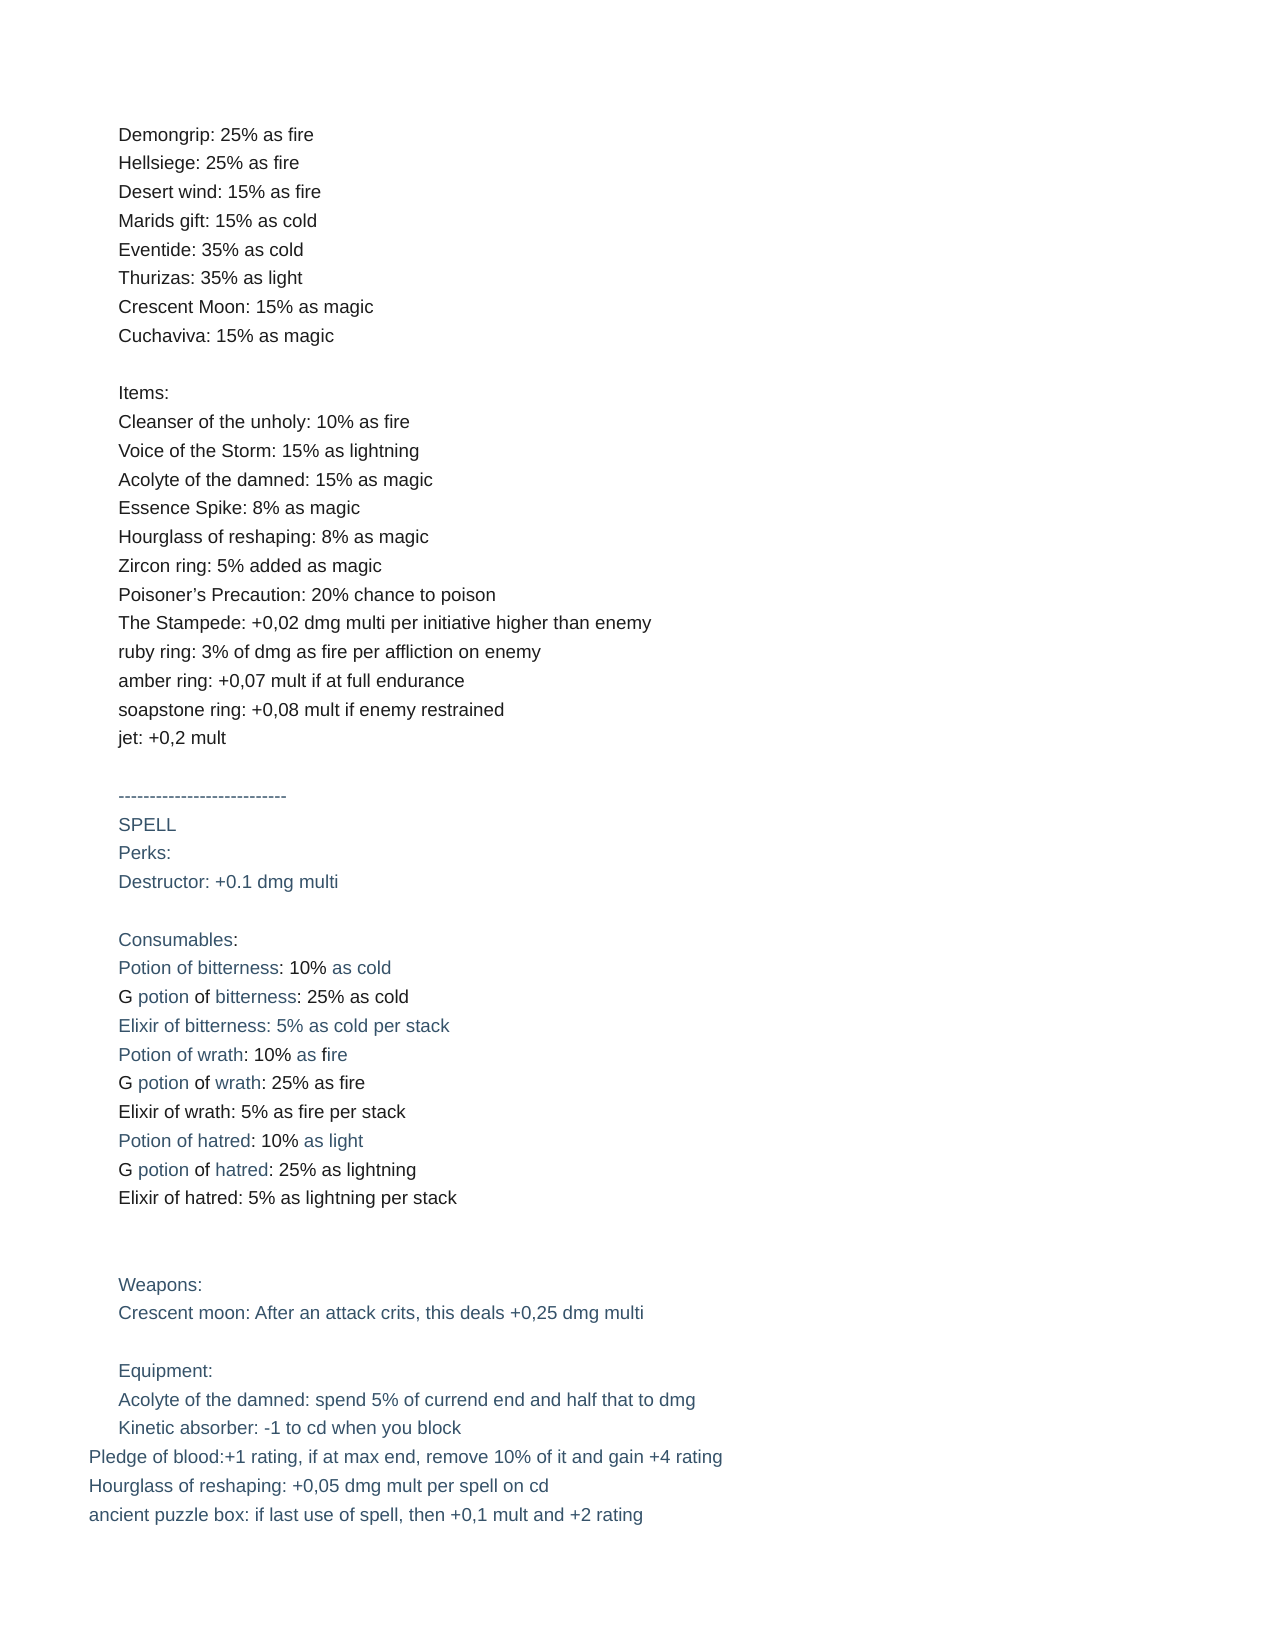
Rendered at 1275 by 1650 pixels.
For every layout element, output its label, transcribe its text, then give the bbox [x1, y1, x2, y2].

text G potion of wrath: 25% as fire [118, 1067, 1157, 1096]
text Zircon ring: 5% added as magic Poisoner’s Precaution: 20% chance to poison [118, 549, 1157, 607]
text Equipment: [118, 1354, 1157, 1383]
text Kinetic absorber: -1 to cd when you block [118, 1412, 1157, 1441]
text jet: +0,2 mult [118, 722, 1157, 751]
text Hourglass of reshaping: 8% as magic [118, 521, 1157, 549]
text The Stampede: +0,02 dmg multi per initiative higher than enemy [118, 607, 1157, 636]
text Thurizas: 35% as light [118, 262, 1157, 291]
text ruby ring: 3% of dmg as fire per affliction on enemy [118, 636, 1157, 664]
text Demongrip: 25% as fire [118, 118, 1157, 147]
text Acolyte of the damned: 15% as magic [118, 463, 1157, 492]
text Marids gift: 15% as cold [118, 204, 1157, 233]
text Hourglass of reshaping: +0,05 dmg mult per spell on cd [89, 1469, 1157, 1498]
text Acolyte of the damned: spend 5% of currend end and half that to dmg [118, 1383, 1157, 1412]
text amber ring: +0,07 mult if at full endurance [118, 664, 1157, 693]
text Cleanser of the unholy: 10% as fire [118, 406, 1157, 434]
text Elixir of bitterness: 5% as cold per stack [118, 1009, 1157, 1038]
text Essence Spike: 8% as magic [118, 492, 1157, 521]
text Crescent moon: After an attack crits, this deals +0,25 dmg multi [118, 1297, 1157, 1326]
text Cuchaviva: 15% as magic [118, 319, 1157, 348]
text Pledge of blood:+1 rating, if at max end, remove 10% of it and gain +4 rating [89, 1441, 1157, 1469]
text soapstone ring: +0,08 mult if enemy restrained [118, 693, 1157, 722]
text Elixir of wrath: 5% as fire per stack [118, 1096, 1157, 1124]
text Voice of the Storm: 15% as lightning [118, 434, 1157, 463]
text Crescent Moon: 15% as magic [118, 291, 1157, 319]
text Potion of bitterness: 10% as cold [118, 952, 1157, 981]
text Potion of wrath: 10% as fire [118, 1038, 1157, 1067]
text Elixir of hatred: 5% as lightning per stack [118, 1182, 1157, 1211]
text G potion of bitterness: 25% as cold [118, 981, 1157, 1009]
text Desert wind: 15% as fire [118, 176, 1157, 204]
text ancient puzzle box: if last use of spell, then +0,1 mult and +2 rating [89, 1498, 1157, 1527]
text G potion of hatred: 25% as lightning [118, 1153, 1157, 1182]
text Items: [118, 377, 1157, 406]
text Consumables: [118, 923, 1157, 952]
text --------------------------- SPELL Perks: Destructor: +0.1 dmg multi [118, 751, 1157, 894]
text Weapons: [118, 1268, 1157, 1297]
text Hellsiege: 25% as fire [118, 147, 1157, 176]
text Eventide: 35% as cold [118, 233, 1157, 262]
text Potion of hatred: 10% as light [118, 1124, 1157, 1153]
